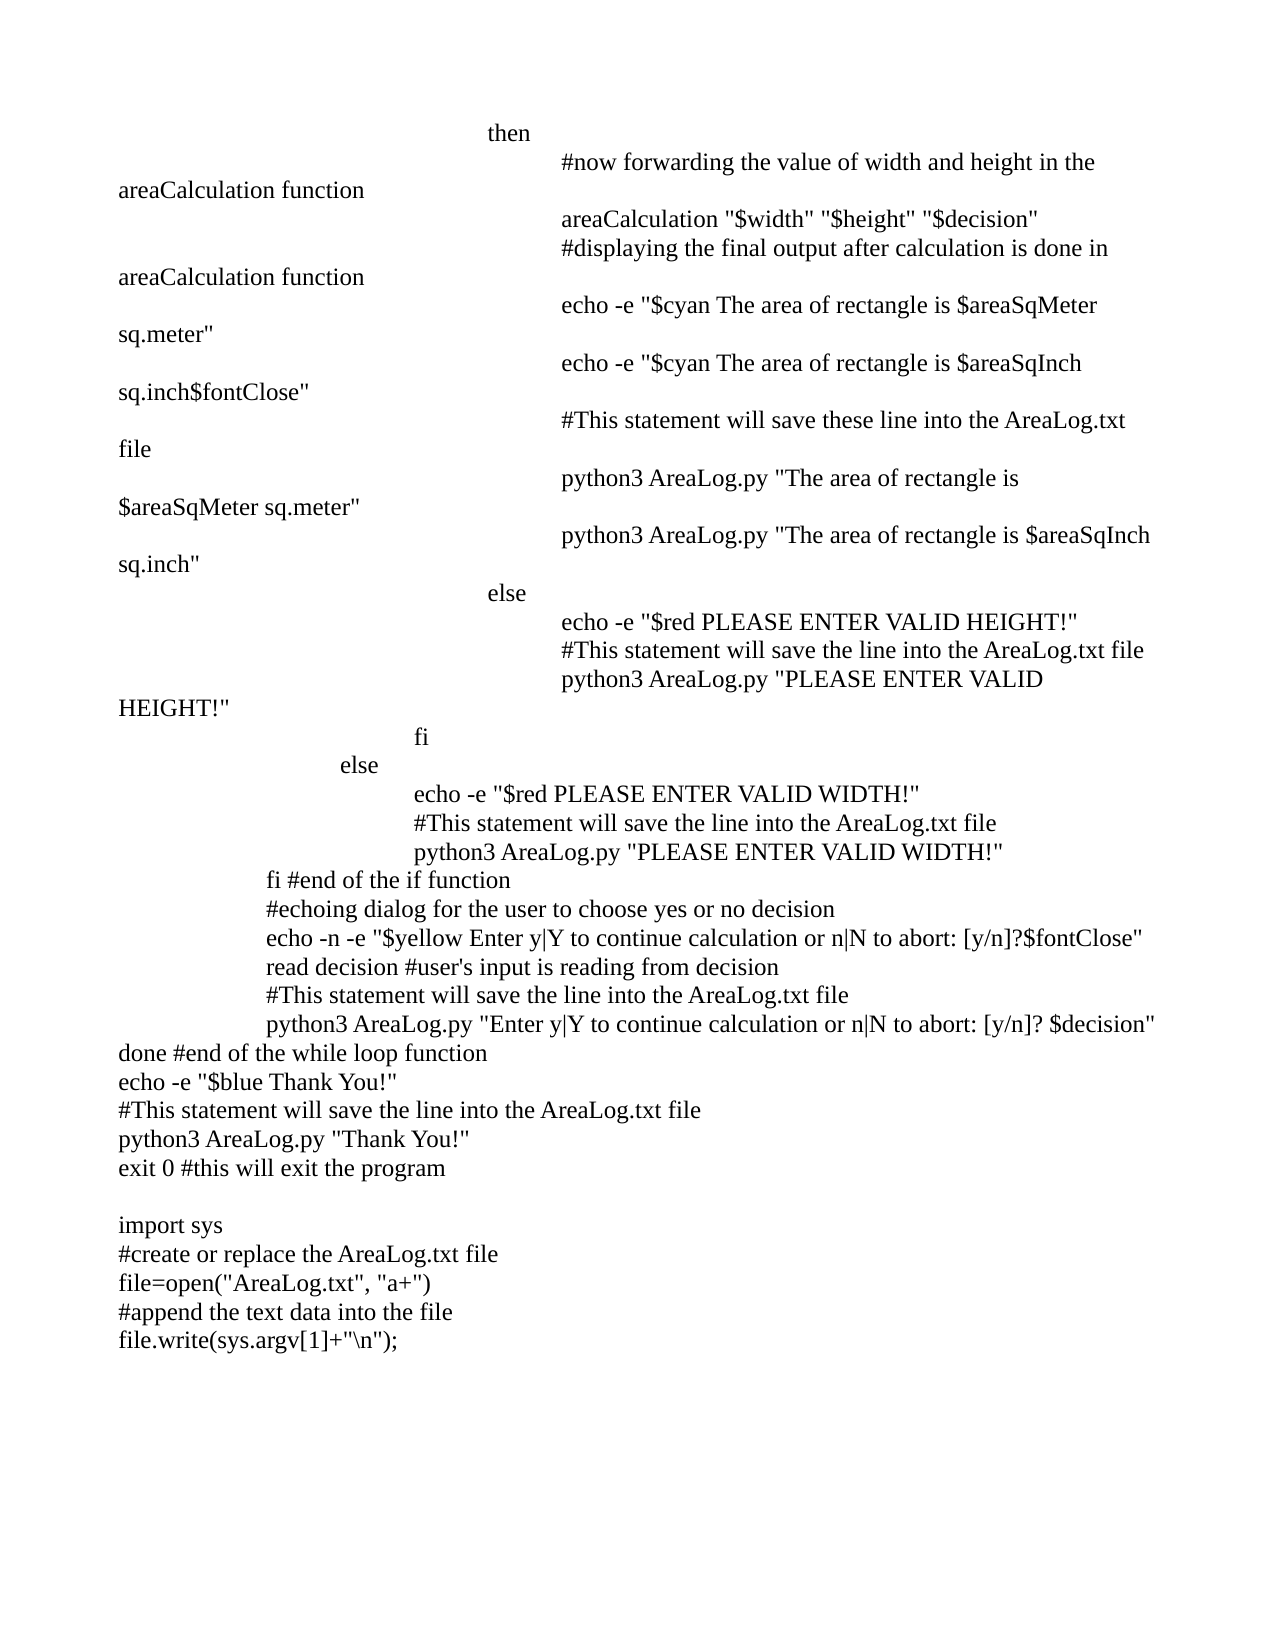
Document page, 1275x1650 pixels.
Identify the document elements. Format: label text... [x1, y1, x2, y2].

text then [118, 118, 1157, 147]
text #This statement will save the line into the AreaLog.txt file [118, 808, 1157, 837]
text python3 AreaLog.py "The area of rectangle is $areaSqMeter sq.meter" [118, 463, 1157, 521]
text #displaying the final output after calculation is done in areaCalculation function [118, 233, 1157, 291]
text else [118, 751, 1157, 779]
text fi #end of the if function [118, 866, 1157, 894]
text #This statement will save these line into the AreaLog.txt file [118, 406, 1157, 463]
text echo -e "$red PLEASE ENTER VALID WIDTH!" [118, 779, 1157, 808]
text #echoing dialog for the user to choose yes or no decision [118, 894, 1157, 923]
text import sys [118, 1211, 1157, 1239]
text python3 AreaLog.py "Enter y|Y to continue calculation or n|N to abort: [y/n]? $decision" [118, 1009, 1157, 1038]
text #This statement will save the line into the AreaLog.txt file [118, 636, 1157, 664]
text python3 AreaLog.py "PLEASE ENTER VALID HEIGHT!" [118, 664, 1157, 722]
text echo -e "$blue Thank You!" [118, 1067, 1157, 1096]
text fi [118, 722, 1157, 751]
text file=open("AreaLog.txt", "a+") [118, 1268, 1157, 1297]
text exit 0 #this will exit the program [118, 1153, 1157, 1182]
text #append the text data into the file [118, 1297, 1157, 1326]
text echo -n -e "$yellow Enter y|Y to continue calculation or n|N to abort: [y/n]?$fontClose" [118, 923, 1157, 952]
text python3 AreaLog.py "PLEASE ENTER VALID WIDTH!" [118, 837, 1157, 866]
text else [118, 578, 1157, 607]
text #This statement will save the line into the AreaLog.txt file [118, 981, 1157, 1009]
text #create or replace the AreaLog.txt file [118, 1239, 1157, 1268]
text #This statement will save the line into the AreaLog.txt file [118, 1096, 1157, 1124]
text file.write(sys.argv[1]+"\n"); [118, 1326, 1157, 1354]
text python3 AreaLog.py "Thank You!" [118, 1124, 1157, 1153]
text echo -e "$cyan The area of rectangle is $areaSqMeter sq.meter" [118, 291, 1157, 348]
text python3 AreaLog.py "The area of rectangle is $areaSqInch sq.inch" [118, 521, 1157, 578]
text echo -e "$red PLEASE ENTER VALID HEIGHT!" [118, 607, 1157, 636]
text read decision #user's input is reading from decision [118, 952, 1157, 981]
text #now forwarding the value of width and height in the areaCalculation function [118, 147, 1157, 204]
text areaCalculation "$width" "$height" "$decision" [118, 204, 1157, 233]
text echo -e "$cyan The area of rectangle is $areaSqInch sq.inch$fontClose" [118, 348, 1157, 406]
text done #end of the while loop function [118, 1038, 1157, 1067]
